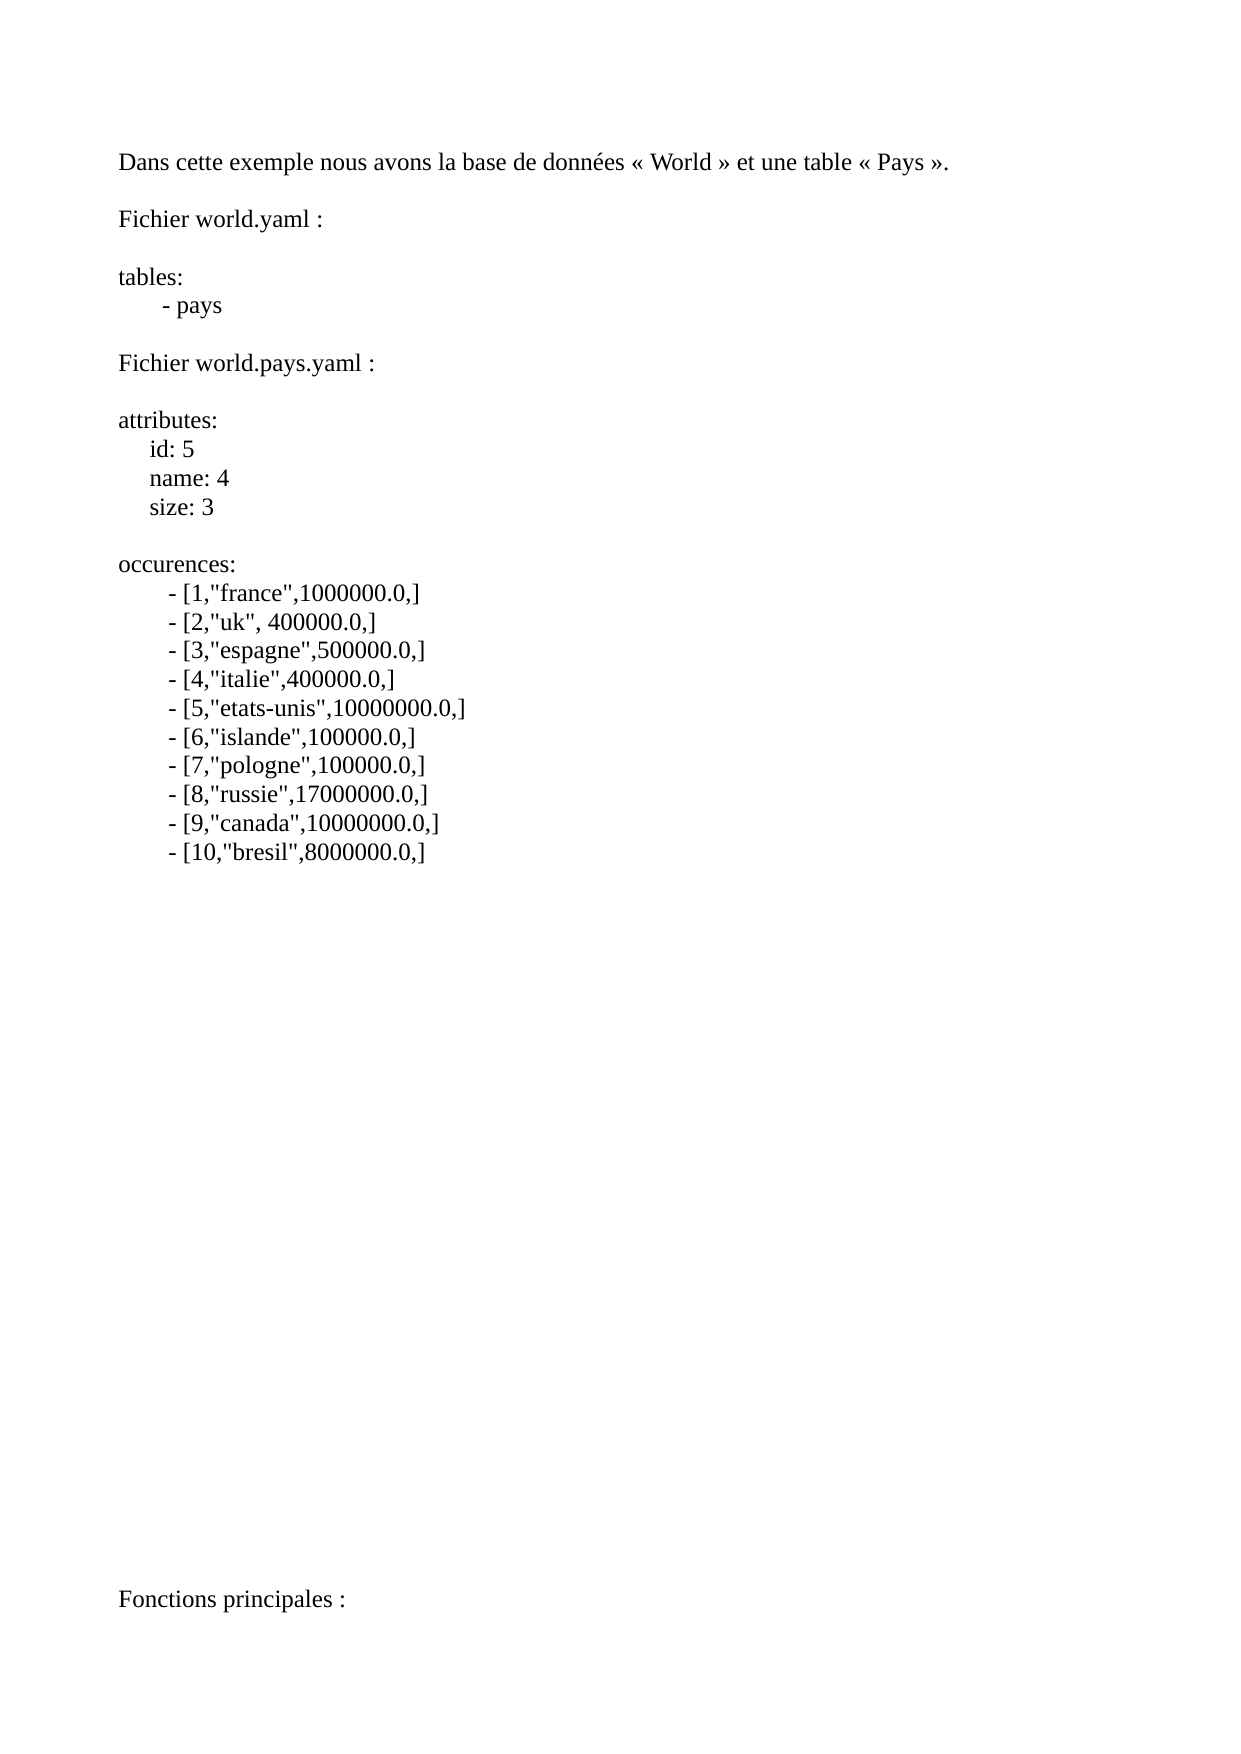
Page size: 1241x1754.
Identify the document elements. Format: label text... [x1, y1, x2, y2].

text Fichier world.yaml : [118, 204, 1122, 233]
text Fichier world.pays.yaml : [118, 348, 1122, 377]
text - [1,"france",1000000.0,] [118, 578, 1122, 607]
text - [7,"pologne",100000.0,] [118, 751, 1122, 779]
text - [8,"russie",17000000.0,] [118, 779, 1122, 808]
text - [6,"islande",100000.0,] [118, 722, 1122, 751]
text - [10,"bresil",8000000.0,] [118, 837, 1122, 866]
text - pays [118, 291, 1122, 319]
text - [3,"espagne",500000.0,] [118, 636, 1122, 664]
text - [5,"etats-unis",10000000.0,] [118, 693, 1122, 722]
text id: 5 [118, 434, 1122, 463]
text tables: [118, 262, 1122, 291]
text Dans cette exemple nous avons la base de données « World » et une table « Pays ». [118, 147, 1122, 176]
text Fonctions principales : [118, 1584, 1122, 1613]
text size: 3 [118, 492, 1122, 521]
text attributes: [118, 406, 1122, 434]
text occurences: [118, 549, 1122, 578]
text - [4,"italie",400000.0,] [118, 664, 1122, 693]
text - [2,"uk", 400000.0,] [118, 607, 1122, 636]
text name: 4 [118, 463, 1122, 492]
text - [9,"canada",10000000.0,] [118, 808, 1122, 837]
